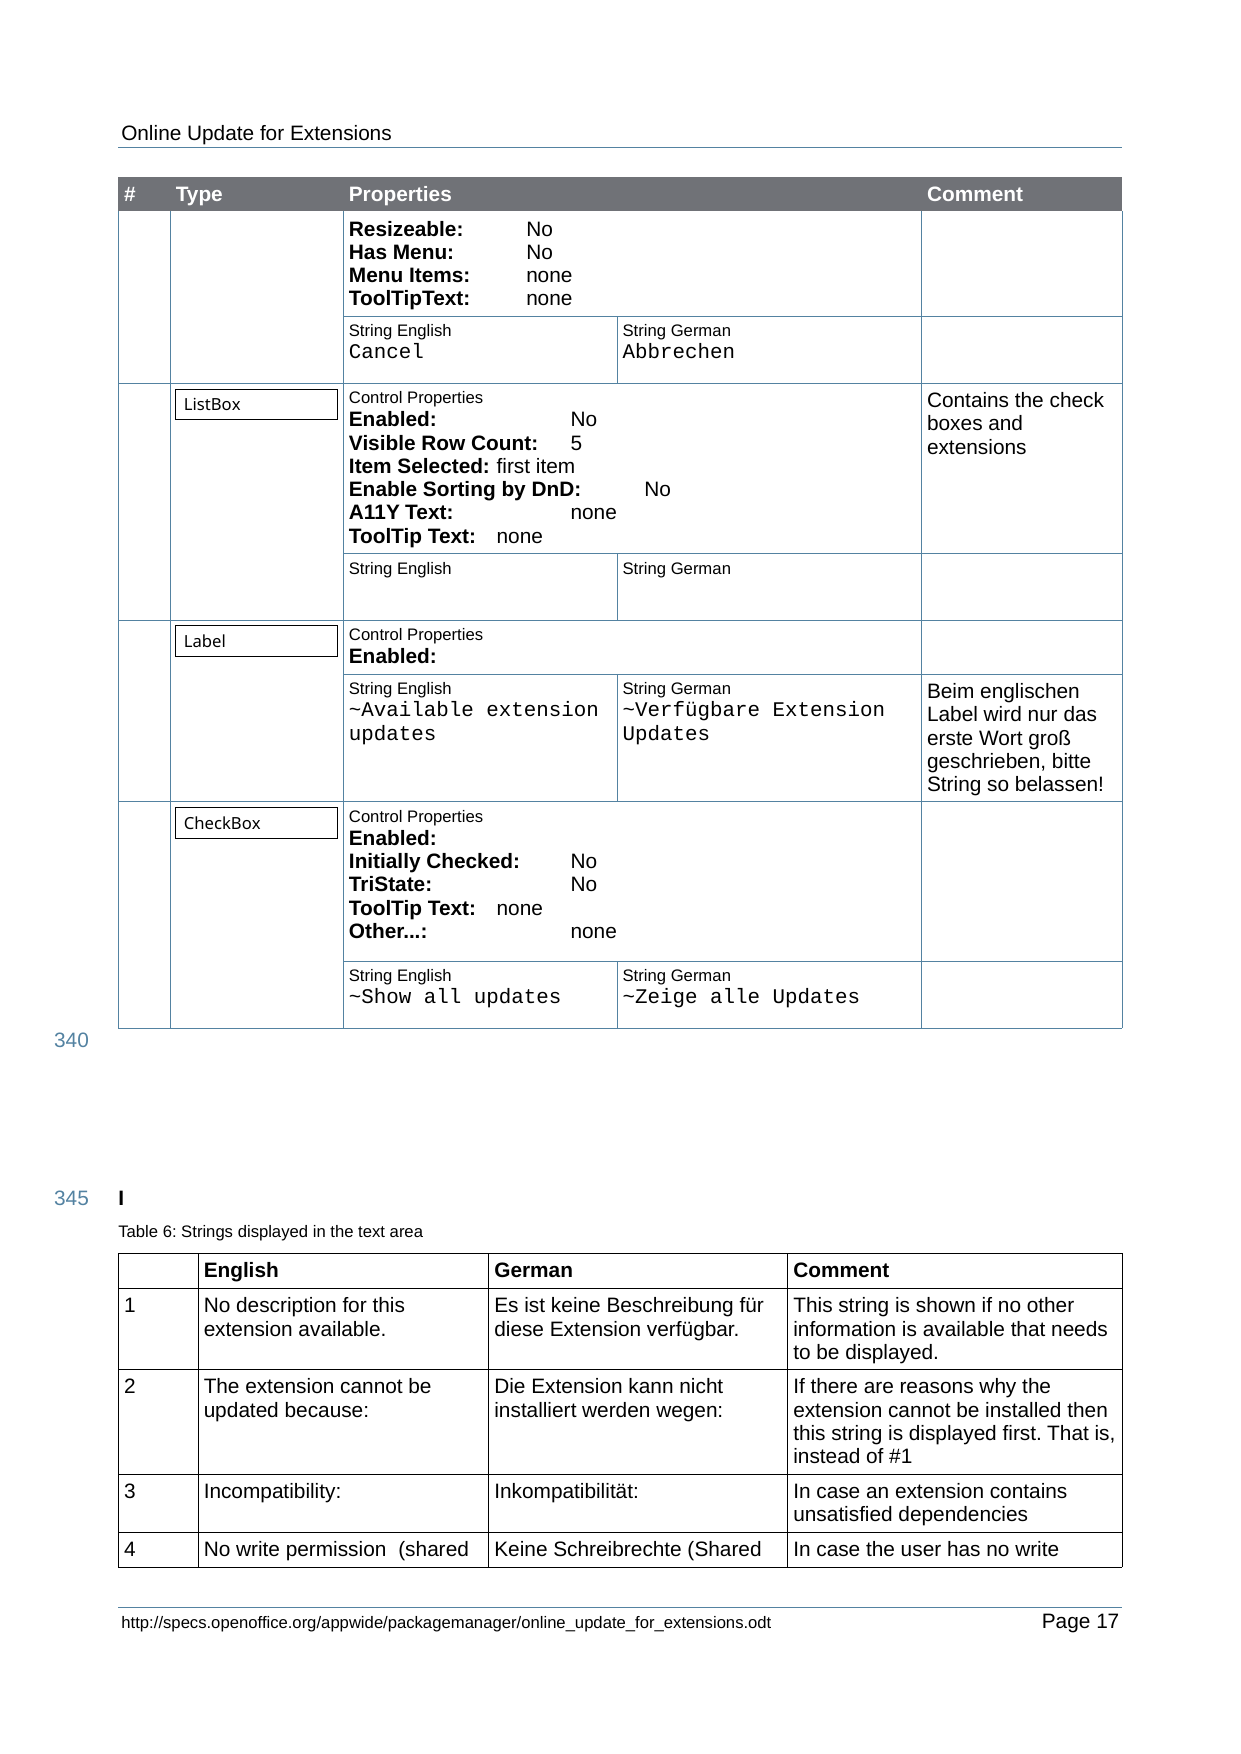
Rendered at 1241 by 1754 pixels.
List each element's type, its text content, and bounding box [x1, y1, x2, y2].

text I [118, 1186, 1122, 1209]
table_header Comment [788, 1254, 1122, 1288]
table_header English [199, 1254, 488, 1288]
table_header Properties [343, 177, 921, 211]
table_cell In case an extension contains unsatisfied dependencies [788, 1475, 1122, 1532]
table_header Comment [921, 177, 1122, 211]
table_cell Die Extension kann nicht installiert werden wegen: [489, 1370, 787, 1474]
table_header [922, 211, 1122, 316]
table_cell 3 [119, 1475, 198, 1532]
table_cell Inkompatibilität: [489, 1475, 787, 1532]
table_cell String English ~Available extension updates [344, 675, 617, 801]
table_cell The extension cannot be updated because: [199, 1370, 488, 1474]
table_header [922, 621, 1122, 674]
table_cell <#> [119, 621, 170, 801]
table_cell <#> [119, 384, 170, 620]
table_cell [922, 554, 1122, 620]
text Table 6: Strings displayed in the text area [118, 1222, 1122, 1241]
table_cell 2 [119, 1370, 198, 1474]
table_cell In case the user has no write [788, 1533, 1122, 1567]
table_cell Incompatibility: [199, 1475, 488, 1532]
table_header Contains the check boxes and extensions [922, 384, 1122, 553]
table_cell If there are reasons why the extension cannot be installed then this string is displayed first. That is, instead of #1 [788, 1370, 1122, 1474]
table_cell 4 [119, 1533, 198, 1567]
table_cell This string is shown if no other information is available that needs to be displayed. [788, 1289, 1122, 1369]
table_cell Keine Schreibrechte (Shared [489, 1533, 787, 1567]
table_cell String German ~Verfügbare Extension Updates [618, 675, 921, 801]
table_cell String German Abbrechen [618, 317, 921, 383]
table_header Type [170, 177, 343, 211]
table_header Control Properties Enabled: Initially Checked: No TriState: No ToolTip Text: none Other...: none [344, 802, 921, 961]
table_cell String English Cancel [344, 317, 617, 383]
table_header [922, 802, 1122, 961]
table_cell [171, 384, 343, 620]
table_cell String English ~Show all updates [344, 962, 617, 1028]
table_cell [922, 317, 1122, 383]
table_header German [489, 1254, 787, 1288]
table_cell String German <Enter String Here> [618, 554, 921, 620]
table_cell <#> [119, 802, 170, 1028]
table_header Resizeable: No Has Menu: No Menu Items: none ToolTipText: none [344, 211, 921, 316]
table_cell [171, 802, 343, 1028]
table_cell String German ~Zeige alle Updates [618, 962, 921, 1028]
table_header Control Properties Enabled: No Visible Row Count: 5 Item Selected: first item Enable Sorting by DnD: No A11Y Text: none ToolTip Text: none [344, 384, 921, 553]
table_cell No description for this extension available. [199, 1289, 488, 1369]
table_cell Es ist keine Beschreibung für diese Extension verfügbar. [489, 1289, 787, 1369]
table_cell 1 [119, 1289, 198, 1369]
table_cell String English <Enter String Here> [344, 554, 617, 620]
table_cell No write permission (shared [199, 1533, 488, 1567]
table_cell [922, 962, 1122, 1028]
table_cell [171, 621, 343, 801]
table_cell [171, 211, 343, 383]
table_header Control Properties Enabled: <Yes/No> [344, 621, 921, 674]
table_header # [118, 177, 170, 211]
table_cell Beim englischen Label wird nur das erste Wort groß geschrieben, bitte String so belassen! [922, 675, 1122, 801]
table_header [119, 1254, 198, 1288]
table_cell <#> [119, 211, 170, 383]
